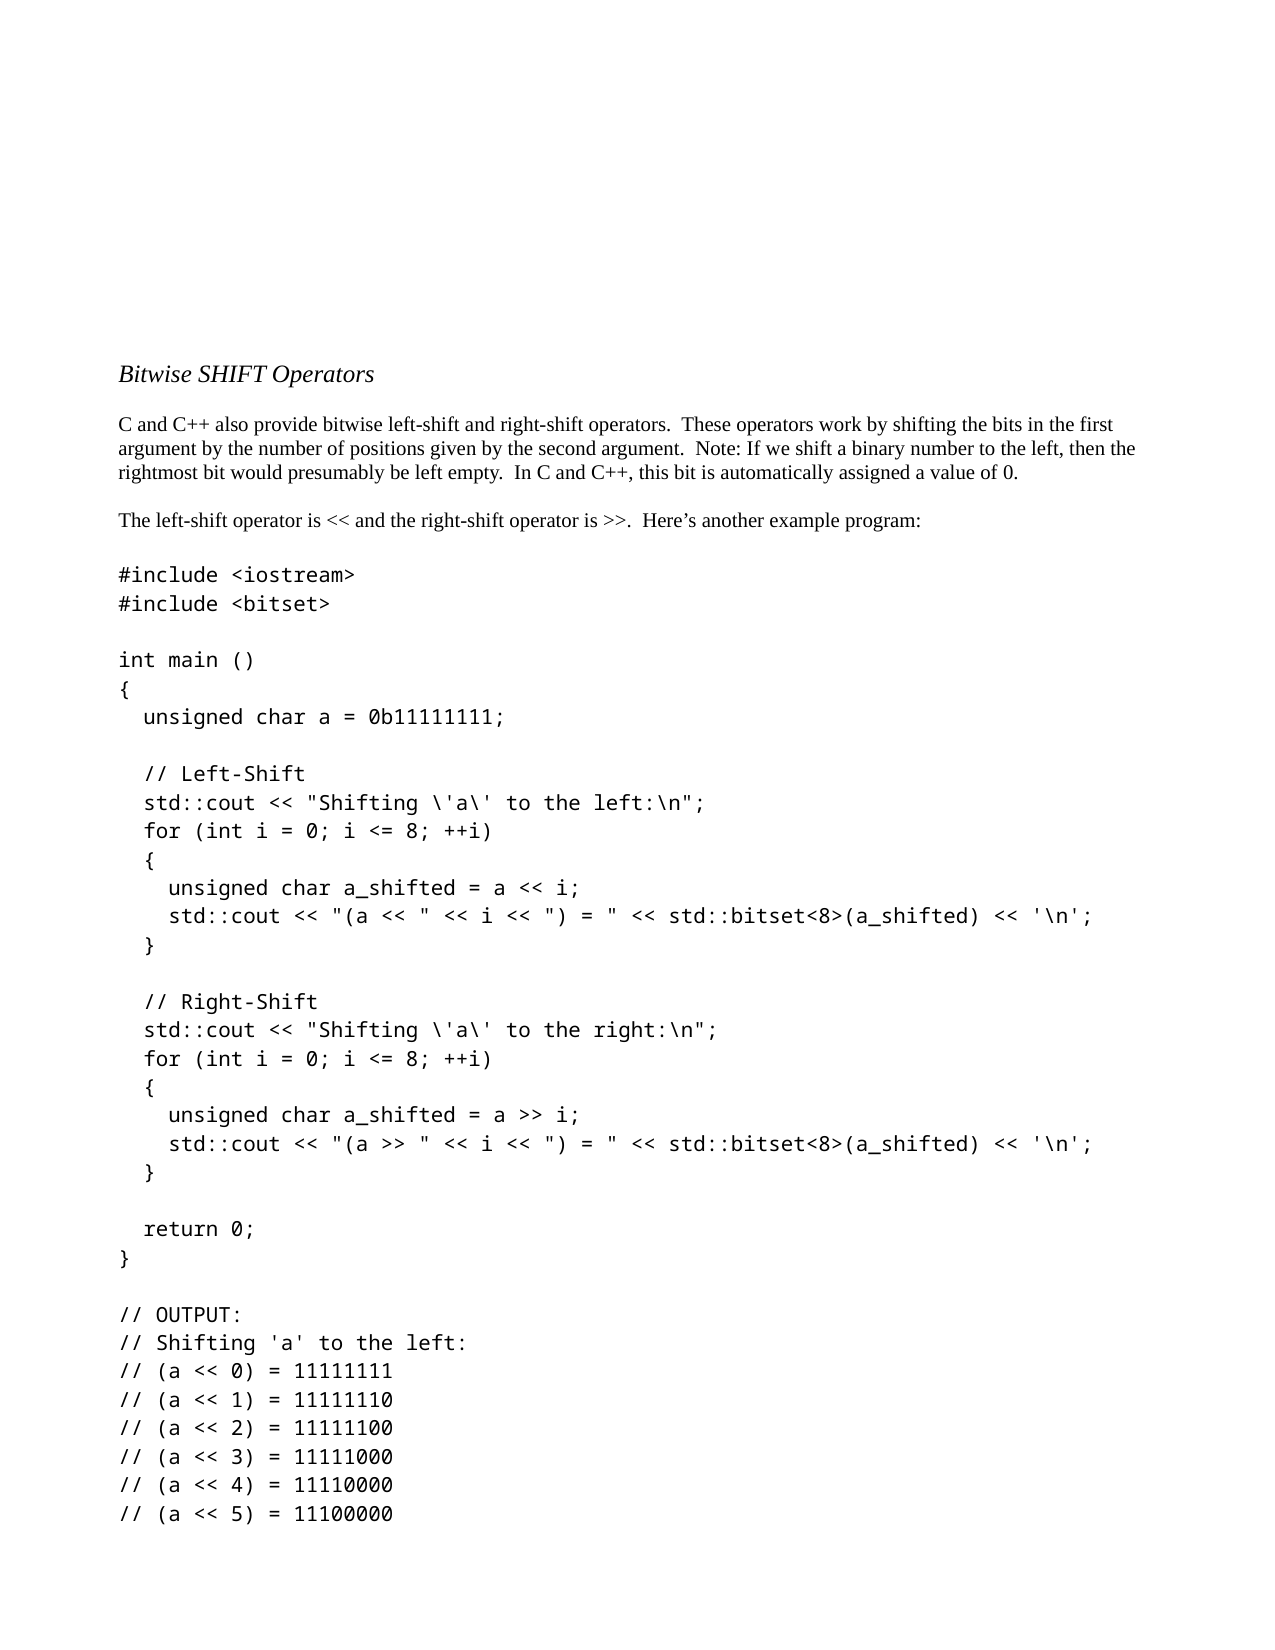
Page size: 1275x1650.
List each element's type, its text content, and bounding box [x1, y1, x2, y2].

text unsigned char a = 0b11111111; [118, 702, 1157, 731]
text // (a << 4) = 11110000 [118, 1470, 1157, 1499]
text // (a << 0) = 11111111 [118, 1357, 1157, 1385]
text Bitwise SHIFT Operators [118, 359, 1157, 387]
text for (int i = 0; i <= 8; ++i) [118, 816, 1157, 845]
text unsigned char a_shifted = a << i; [118, 873, 1157, 902]
text // (a << 2) = 11111100 [118, 1413, 1157, 1442]
text // Right-Shift [118, 987, 1157, 1015]
text // Shifting 'a' to the left: [118, 1328, 1157, 1357]
text { [118, 845, 1157, 873]
text // (a << 3) = 11111000 [118, 1442, 1157, 1470]
text for (int i = 0; i <= 8; ++i) [118, 1044, 1157, 1072]
text { [118, 674, 1157, 702]
text // (a << 1) = 11111110 [118, 1385, 1157, 1413]
text #include <iostream> [118, 560, 1157, 589]
text C and C++ also provide bitwise left-shift and right-shift operators. These operators work by shifting the bits in the first argument by the number of positions given by the second argument. Note: If we shift a binary number to the left, then the rightmost bit would presumably be left empty. In C and C++, this bit is automatically assigned a value of 0. [118, 412, 1157, 484]
text std::cout << "Shifting \'a\' to the left:\n"; [118, 788, 1157, 816]
text } [118, 930, 1157, 958]
text std::cout << "(a << " << i << ") = " << std::bitset<8>(a_shifted) << '\n'; [118, 902, 1157, 930]
text // Left-Shift [118, 759, 1157, 788]
text The left-shift operator is << and the right-shift operator is >>. Here’s another example program: [118, 508, 1157, 532]
text unsigned char a_shifted = a >> i; [118, 1101, 1157, 1129]
text #include <bitset> [118, 589, 1157, 617]
text // OUTPUT: [118, 1300, 1157, 1328]
text return 0; [118, 1214, 1157, 1243]
text // (a << 5) = 11100000 [118, 1499, 1157, 1527]
text } [118, 1157, 1157, 1186]
text { [118, 1072, 1157, 1101]
text std::cout << "Shifting \'a\' to the right:\n"; [118, 1015, 1157, 1044]
text int main () [118, 646, 1157, 674]
text } [118, 1243, 1157, 1271]
text std::cout << "(a >> " << i << ") = " << std::bitset<8>(a_shifted) << '\n'; [118, 1129, 1157, 1157]
